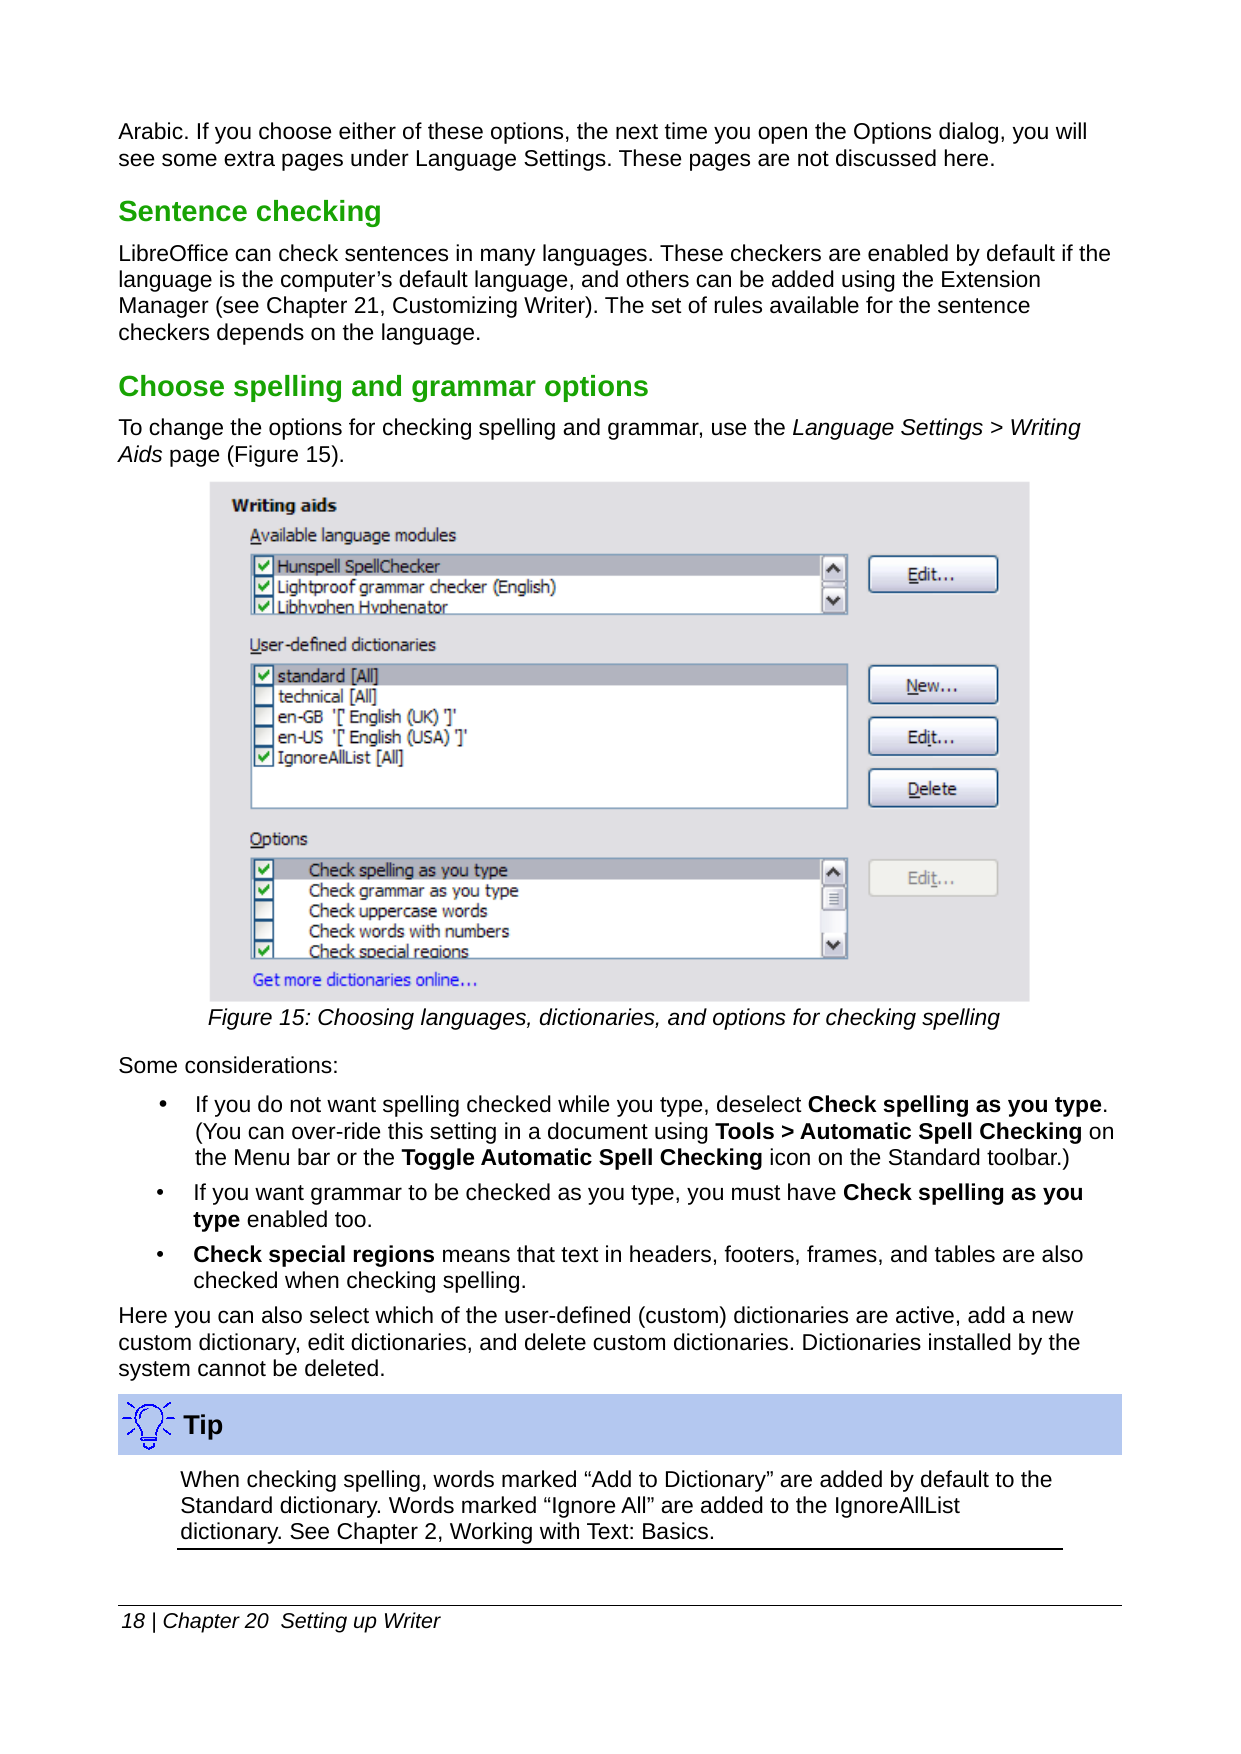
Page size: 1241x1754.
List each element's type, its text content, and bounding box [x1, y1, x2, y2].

text When checking spelling, words marked “Add to Dictionary” are added by default to the Standard dictionary. Words marked “Ignore All” are added to the IgnoreAllList dictionary. See Chapter 2, Working with Text: Basics. [177, 1462, 1063, 1548]
text Figure 15: Choosing languages, dictionaries, and options for checking spelling [208, 1005, 1033, 1031]
subtitle Tip [118, 1394, 1122, 1455]
list If you want grammar to be checked as you type, you must have Check spelling as you type enabled too. [156, 1179, 1122, 1232]
list Check special regions means that text in headers, footers, frames, and tables are also checked when checking spelling. [156, 1241, 1122, 1293]
text LibreOffice can check sentences in many languages. These checkers are enabled by default if the language is the computer’s default language, and others can be added using the Extension Manager (see Chapter 21, Customizing Writer). The set of rules available for the sentence checkers depends on the language. [118, 240, 1122, 345]
text Arabic. If you choose either of these options, the next time you open the Options dialog, you will see some extra pages under Language Settings. These pages are not discussed here. [118, 118, 1122, 171]
text To change the options for checking spelling and grammar, use the Language Settings > Writing Aids page (Figure 15). [118, 414, 1122, 467]
text Here you can also select which of the user-defined (custom) dictionaries are active, add a new custom dictionary, edit dictionaries, and delete custom dictionaries. Dictionaries installed by the system cannot be deleted. [118, 1302, 1122, 1381]
subtitle Sentence checking [118, 194, 1122, 228]
list If you do not want spelling checked while you type, deselect Check spelling as you type. (You can over-ride this setting in a document using Tools > Automatic Spell Checking on the Menu bar or the Toggle Automatic Spell Checking icon on the Standard toolbar.) [156, 1091, 1122, 1170]
picture [207, 479, 1033, 1005]
list Some considerations: [118, 1052, 1122, 1078]
subtitle Choose spelling and grammar options [118, 369, 1122, 402]
picture [119, 1394, 179, 1454]
